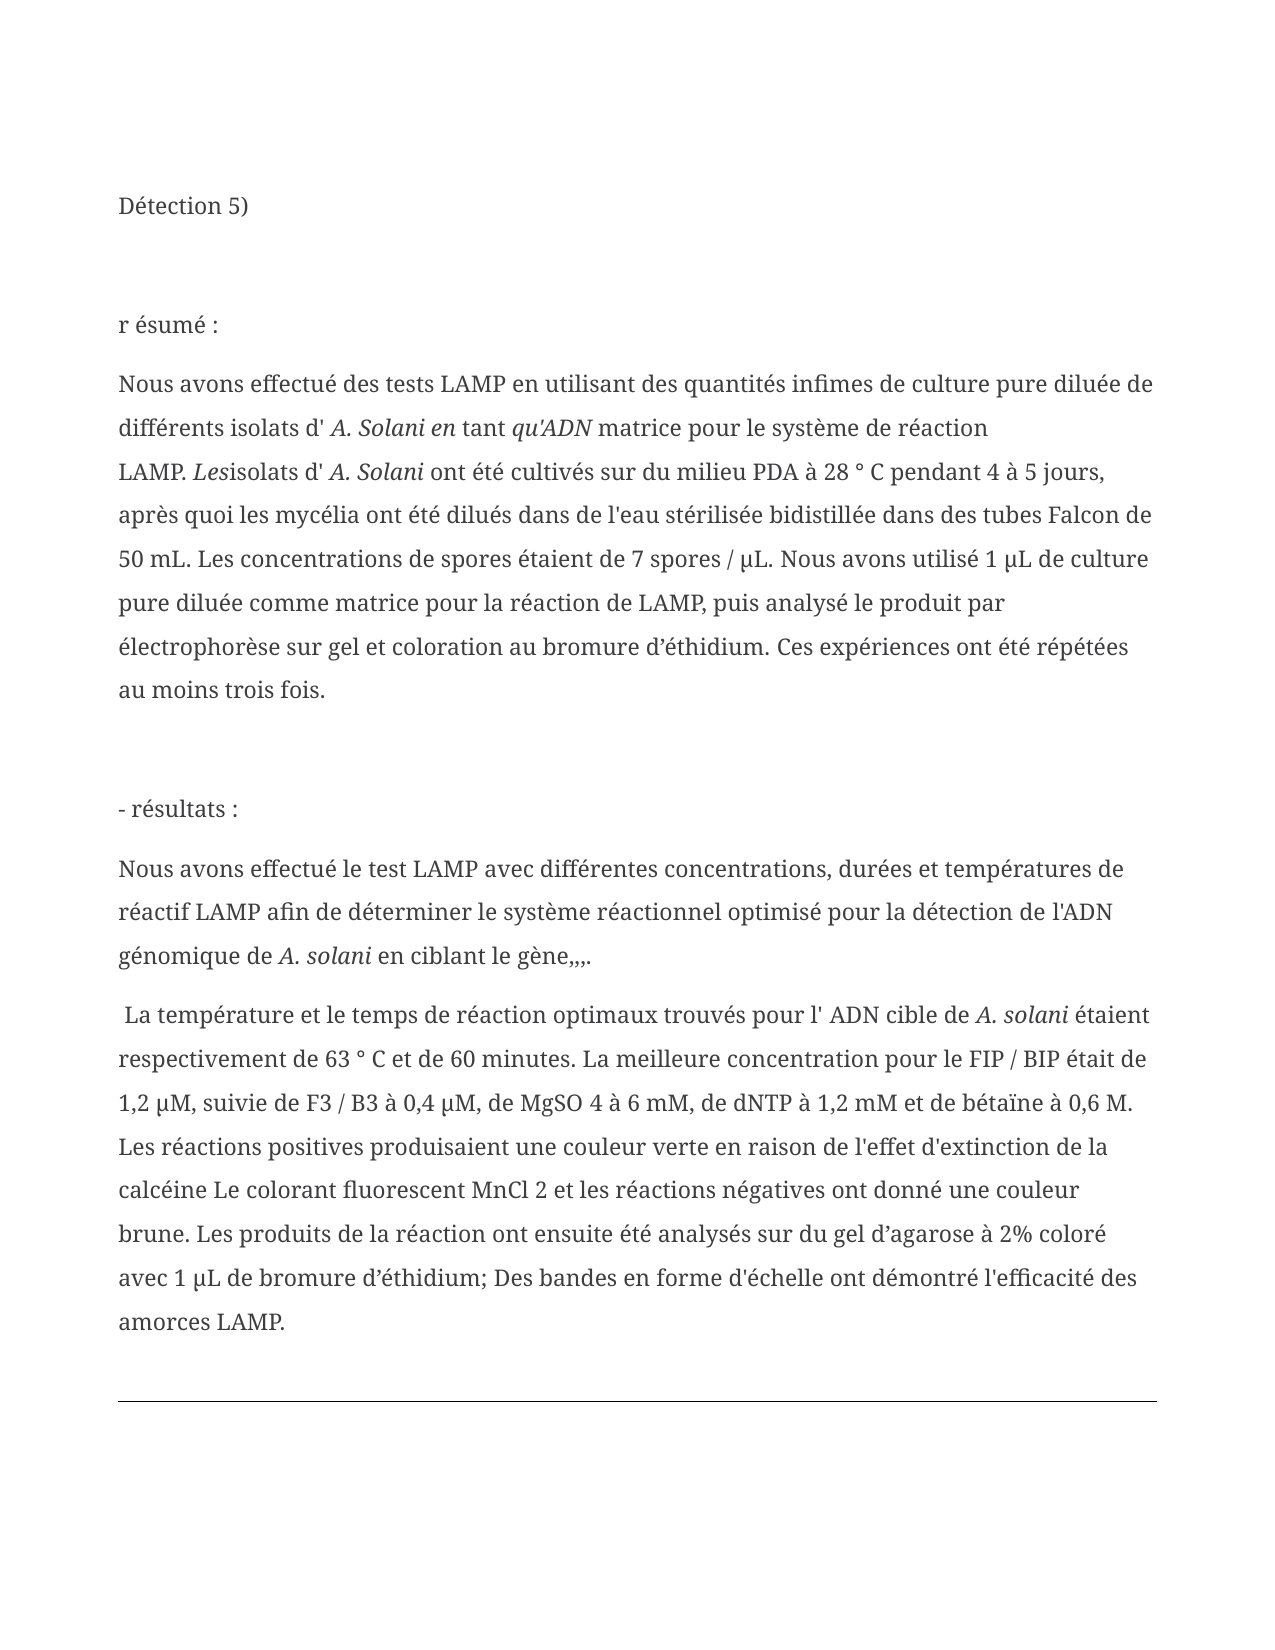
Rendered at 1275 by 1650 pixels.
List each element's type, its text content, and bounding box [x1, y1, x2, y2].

text - résultats : [118, 781, 1157, 824]
text Détection 5) [118, 177, 1157, 221]
text r ésumé : [118, 296, 1157, 340]
text La température et le temps de réaction optimaux trouvés pour l' ADN cible de A. solani étaient respectivement de 63 ° C et de 60 minutes. La meilleure concentration pour le FIP / BIP était de 1,2 µM, suivie de F3 / B3 à 0,4 µM, de MgSO 4 à 6 mM, de dNTP à 1,2 mM et de bétaïne à 0,6 M. Les réactions positives produisaient une couleur verte en raison de l'effet d'extinction de la calcéine Le colorant fluorescent MnCl 2 et les réactions négatives ont donné une couleur brune. Les produits de la réaction ont ensuite été analysés sur du gel d’agarose à 2% coloré avec 1 µL de bromure d’éthidium; Des bandes en forme d'échelle ont démontré l'efficacité des amorces LAMP. [118, 987, 1157, 1337]
text Nous avons effectué des tests LAMP en utilisant des quantités infimes de culture pure diluée de différents isolats d' A. Solani en tant qu'ADN matrice pour le système de réaction LAMP. Lesisolats d' A. Solani ont été cultivés sur du milieu PDA à 28 ° C pendant 4 à 5 jours, après quoi les mycélia ont été dilués dans de l'eau stérilisée bidistillée dans des tubes Falcon de 50 mL. Les concentrations de spores étaient de 7 spores / μL. Nous avons utilisé 1 µL de culture pure diluée comme matrice pour la réaction de LAMP, puis analysé le produit par électrophorèse sur gel et coloration au bromure d’éthidium. Ces expériences ont été répétées au moins trois fois. [118, 356, 1157, 706]
text Nous avons effectué le test LAMP avec différentes concentrations, durées et températures de réactif LAMP afin de déterminer le système réactionnel optimisé pour la détection de l'ADN génomique de A. solani en ciblant le gène,,,. [118, 840, 1157, 971]
